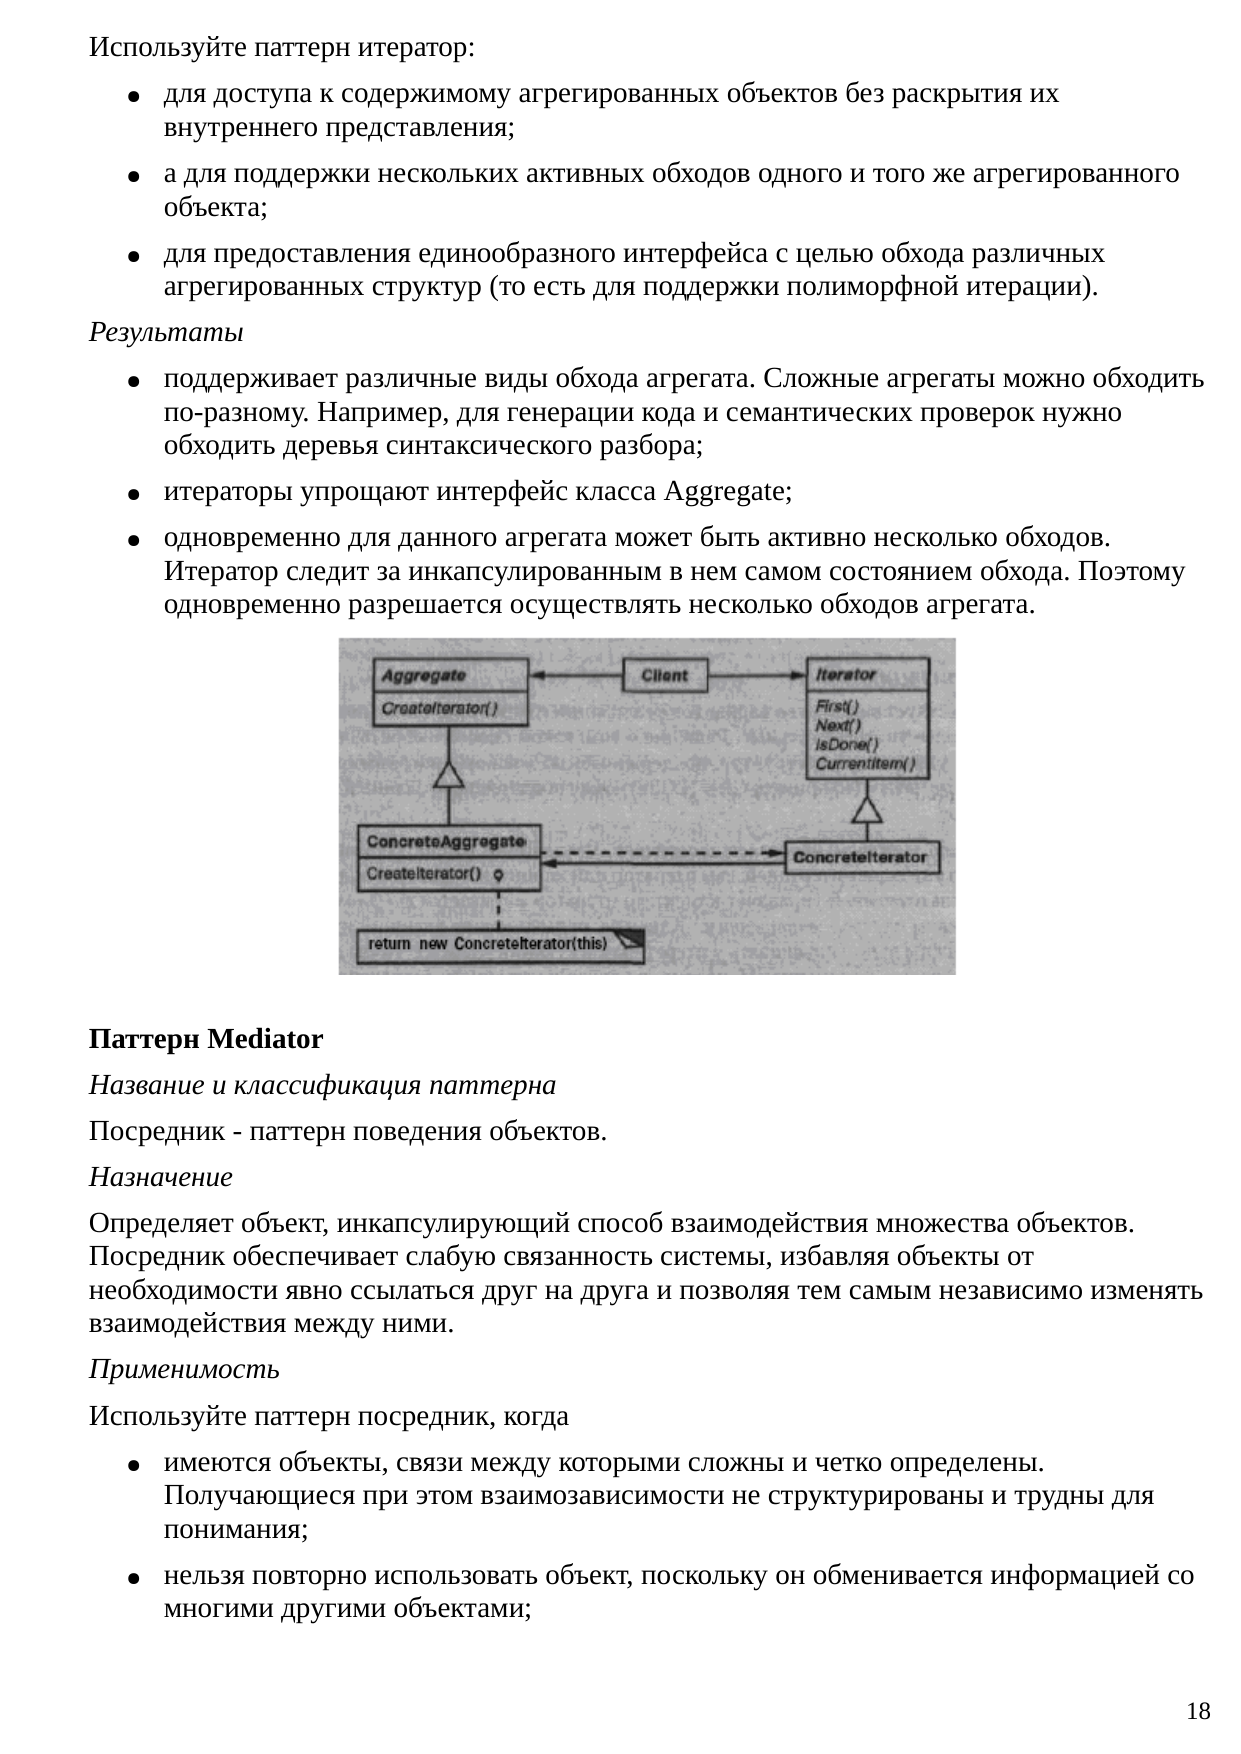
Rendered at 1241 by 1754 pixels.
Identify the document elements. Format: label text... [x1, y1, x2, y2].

text Результаты [88, 314, 1211, 348]
list для доступа к содержимому агрегированных объектов без раскрытия их внутреннего представления; [126, 76, 1211, 143]
text Используйте паттерн итератор: [88, 29, 1211, 63]
list для предоставления единообразного интерфейса с целью обхода различных агрегированных структур (то есть для поддержки полиморфной итерации). [126, 235, 1211, 302]
text Название и классификация паттерна [88, 1067, 1211, 1100]
list поддерживает различные виды обхода агрегата. Сложные агрегаты можно обходить по-разному. Например, для генерации кода и семантических проверок нужно обходить деревья синтаксического разбора; [126, 360, 1211, 461]
list нельзя повторно использовать объект, поскольку он обменивается информацией со многими другими объектами; [126, 1557, 1211, 1624]
list итераторы упрощают интерфейс класса Aggregate; [126, 473, 1211, 507]
text Используйте паттерн посредник, когда [88, 1398, 1211, 1431]
list одновременно для данного агрегата может быть активно несколько обходов. Итератор следит за инкапсулированным в нем самом состоянием обхода. Поэтому одновременно разрешается осуществлять несколько обходов агрегата. [126, 519, 1211, 620]
text Посредник - паттерн поведения объектов. [88, 1113, 1211, 1146]
text Паттерн Mediator [88, 1021, 1211, 1054]
text Определяет объект, инкапсулирующий способ взаимодействия множества объектов. Посредник обеспечивает слабую связанность системы, избавляя объекты от необходимости явно ссылаться друг на друга и позволяя тем самым независимо изменять взаимодействия между ними. [88, 1205, 1211, 1339]
text Применимость [88, 1352, 1211, 1385]
list имеются объекты, связи между которыми сложны и четко определены. Получающиеся при этом взаимозависимости не структурированы и трудны для понимания; [126, 1444, 1211, 1544]
list а для поддержки нескольких активных обходов одного и того же агрегированного объекта; [126, 155, 1211, 222]
text Назначение [88, 1159, 1211, 1192]
